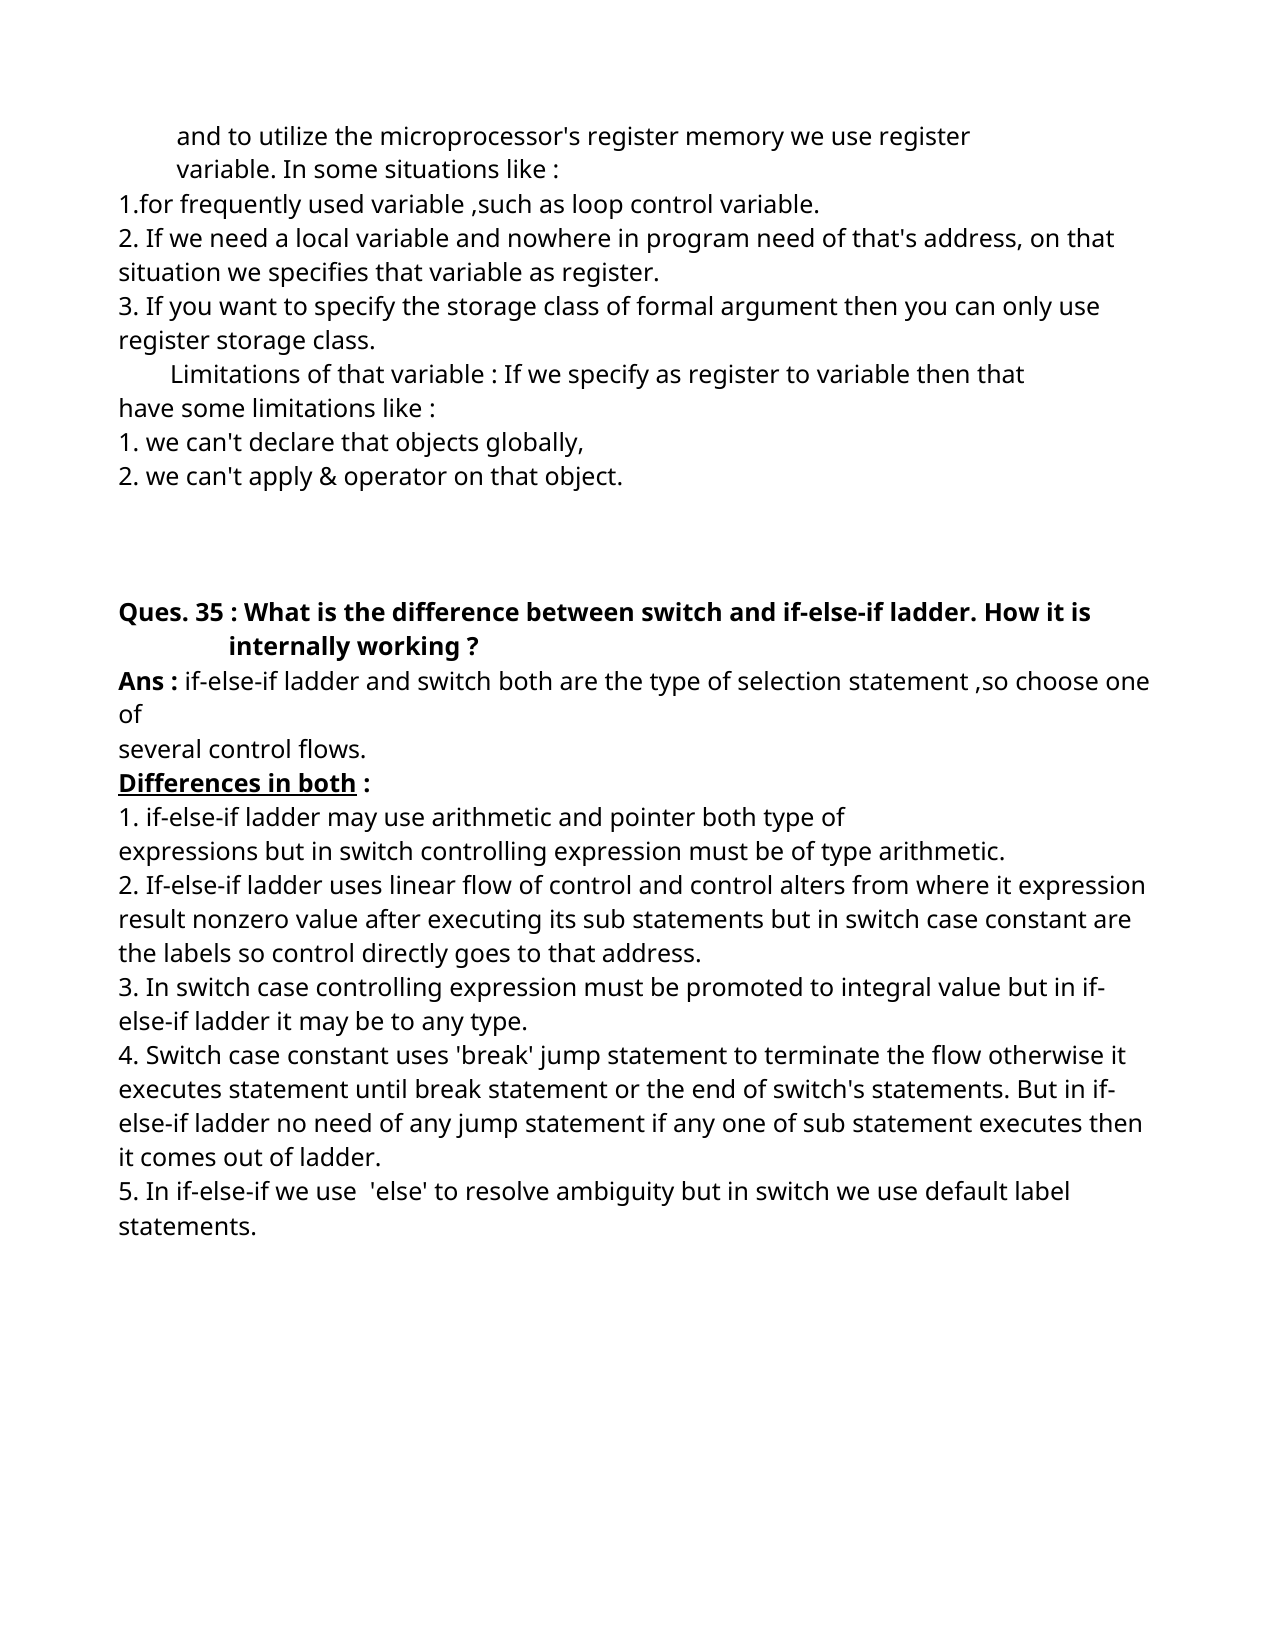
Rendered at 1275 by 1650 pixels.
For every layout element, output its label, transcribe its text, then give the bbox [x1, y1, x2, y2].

text 2. If-else-if ladder uses linear flow of control and control alters from where it expression result nonzero value after executing its sub statements but in switch case constant are the labels so control directly goes to that address. [118, 867, 1157, 970]
text several control flows. [118, 731, 1157, 765]
text 5. In if-else-if we use 'else' to resolve ambiguity but in switch we use default label statements. [118, 1174, 1157, 1242]
text internally working ? [118, 629, 1157, 663]
text Ques. 35 : What is the difference between switch and if-else-if ladder. How it is [118, 595, 1157, 629]
text 3. If you want to specify the storage class of formal argument then you can only use register storage class. [118, 288, 1157, 357]
text Ans : if-else-if ladder and switch both are the type of selection statement ,so choose one of [118, 663, 1157, 731]
text Limitations of that variable : If we specify as register to variable then that [118, 357, 1157, 391]
text 1. if-else-if ladder may use arithmetic and pointer both type of [118, 799, 1157, 833]
text variable. In some situations like : [118, 152, 1157, 186]
text have some limitations like : [118, 391, 1157, 425]
text 1. we can't declare that objects globally, [118, 425, 1157, 459]
text 3. In switch case controlling expression must be promoted to integral value but in if-else-if ladder it may be to any type. [118, 970, 1157, 1038]
text for frequently used variable ,such as loop control variable. [118, 186, 1157, 220]
text 2. If we need a local variable and nowhere in program need of that's address, on that situation we specifies that variable as register. [118, 220, 1157, 288]
text 2. we can't apply & operator on that object. [118, 459, 1157, 493]
text expressions but in switch controlling expression must be of type arithmetic. [118, 833, 1157, 867]
text Differences in both : [118, 765, 1157, 799]
text and to utilize the microprocessor's register memory we use register [118, 118, 1157, 152]
text 4. Switch case constant uses 'break' jump statement to terminate the flow otherwise it executes statement until break statement or the end of switch's statements. But in if-else-if ladder no need of any jump statement if any one of sub statement executes then it comes out of ladder. [118, 1038, 1157, 1174]
